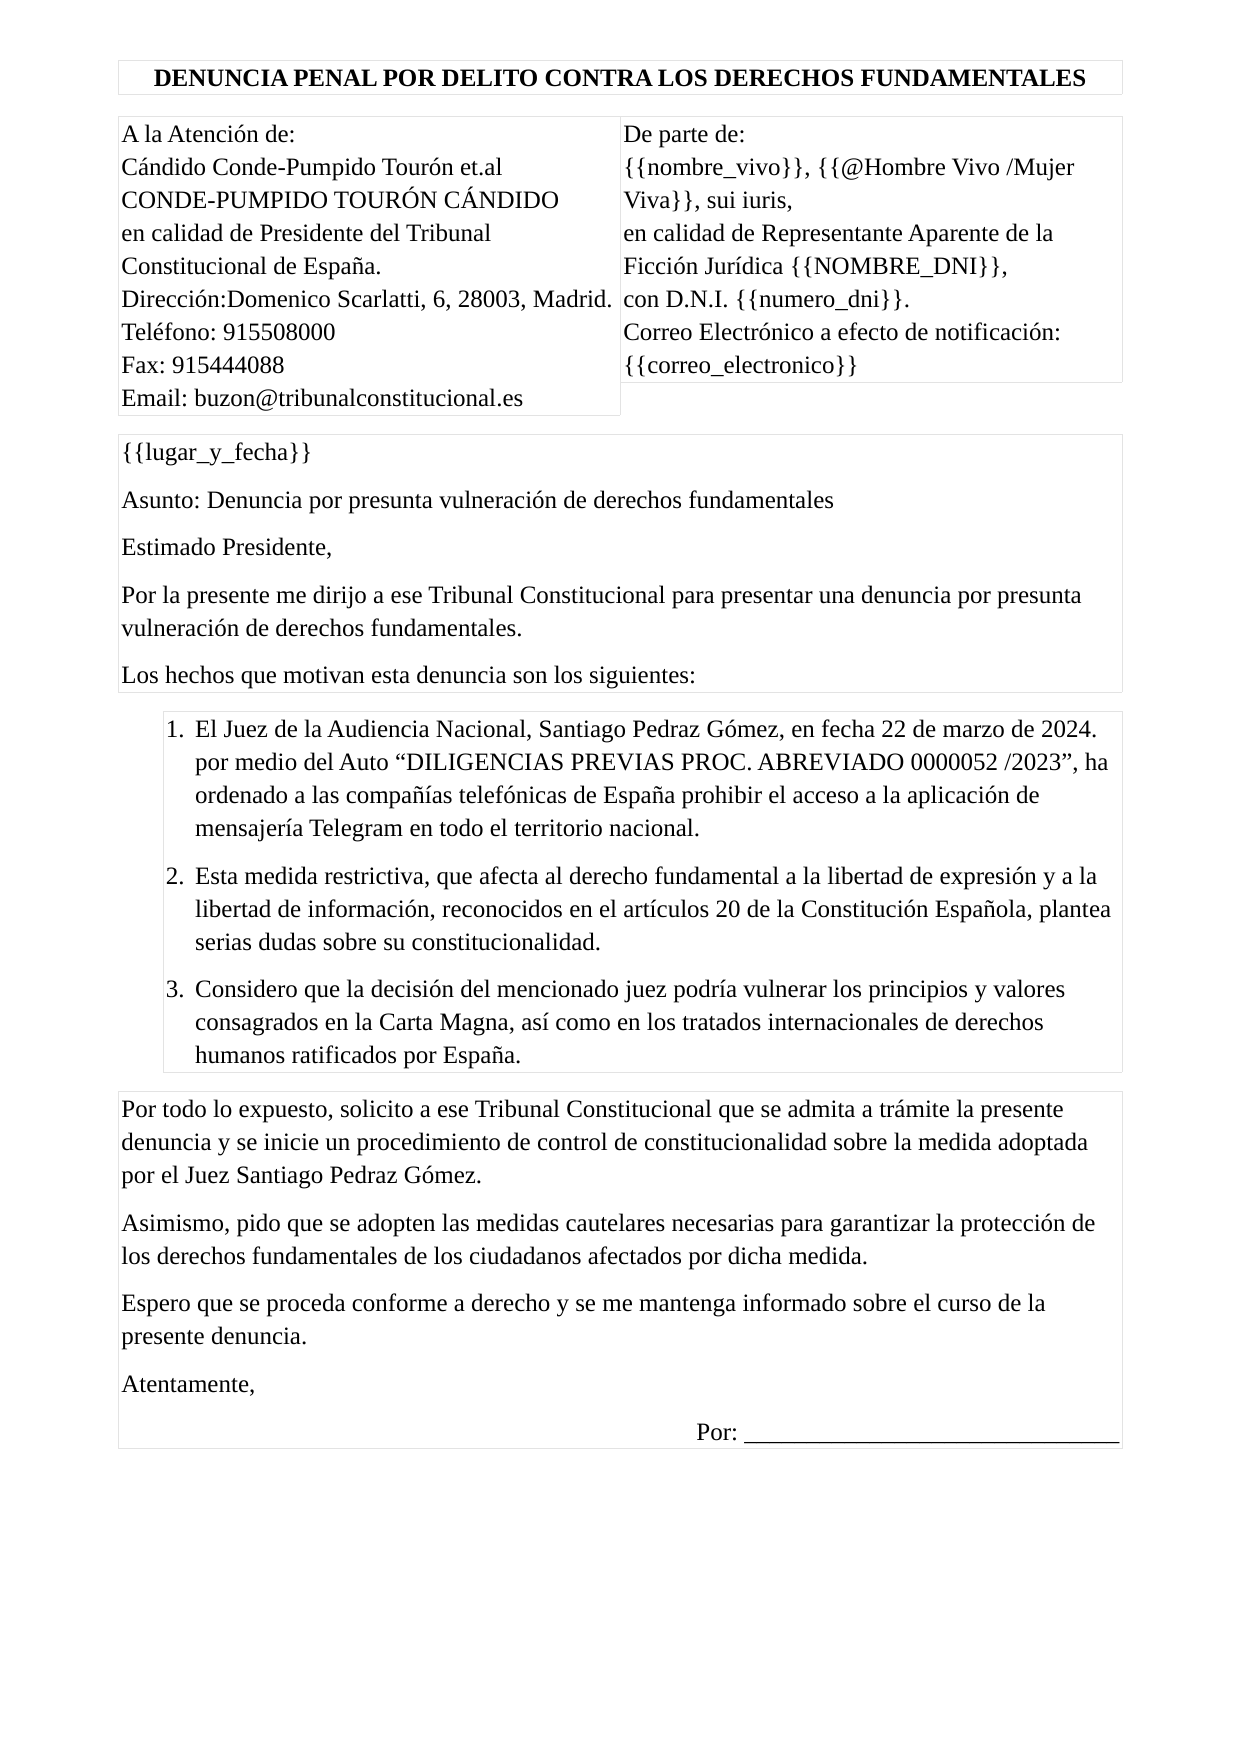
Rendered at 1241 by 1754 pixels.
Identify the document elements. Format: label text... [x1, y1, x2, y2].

text Asimismo, pido que se adopten las medidas cautelares necesarias para garantizar la protección de los derechos fundamentales de los ciudadanos afectados por dicha medida. [119, 1205, 1122, 1269]
text A la Atención de: Cándido Conde-Pumpido Tourón et.al CONDE-PUMPIDO TOURÓN CÁNDIDO en calidad de Presidente del Tribunal Constitucional de España. Dirección:Domenico Scarlatti, 6, 28003, Madrid. Teléfono: 915508000 Fax: 915444088 Email: buzon@tribunalconstitucional.es [119, 117, 620, 415]
text Por: ______________________________ [119, 1414, 1122, 1448]
text Los hechos que motivan esta denuncia son los siguientes: [119, 657, 1122, 692]
text De parte de: {{nombre_vivo}}, {{@Hombre Vivo /Mujer Viva}}, sui iuris, en calidad de Representante Aparente de la Ficción Jurídica {{NOMBRE_DNI}}, con D.N.I. {{numero_dni}}. Correo Electrónico a efecto de notificación: {{correo_electronico}} [621, 117, 1122, 382]
list Esta medida restrictiva, que afecta al derecho fundamental a la libertad de expresión y a la libertad de información, reconocidos en el artículos 20 de la Constitución Española, plantea serias dudas sobre su constitucionalidad. [164, 858, 1122, 956]
text DENUNCIA PENAL POR DELITO CONTRA LOS DERECHOS FUNDAMENTALES [119, 61, 1122, 94]
text Estimado Presidente, [119, 529, 1122, 561]
text Atentamente, [119, 1366, 1122, 1398]
text Por la presente me dirijo a ese Tribunal Constitucional para presentar una denuncia por presunta vulneración de derechos fundamentales. [119, 577, 1122, 642]
list El Juez de la Audiencia Nacional, Santiago Pedraz Gómez, en fecha 22 de marzo de 2024. por medio del Auto “DILIGENCIAS PREVIAS PROC. ABREVIADO 0000052 /2023”, ha ordenado a las compañías telefónicas de España prohibir el acceso a la aplicación de mensajería Telegram en todo el territorio nacional. [164, 712, 1122, 842]
list Considero que la decisión del mencionado juez podría vulnerar los principios y valores consagrados en la Carta Magna, así como en los tratados internacionales de derechos humanos ratificados por España. [164, 971, 1122, 1072]
text Por todo lo expuesto, solicito a ese Tribunal Constitucional que se admita a trámite la presente denuncia y se inicie un procedimiento de control de constitucionalidad sobre la medida adoptada por el Juez Santiago Pedraz Gómez. [119, 1092, 1122, 1189]
text Espero que se proceda conforme a derecho y se me mantenga informado sobre el curso de la presente denuncia. [119, 1285, 1122, 1350]
text Asunto: Denuncia por presunta vulneración de derechos fundamentales [119, 482, 1122, 513]
text {{lugar_y_fecha}} [119, 435, 1122, 466]
